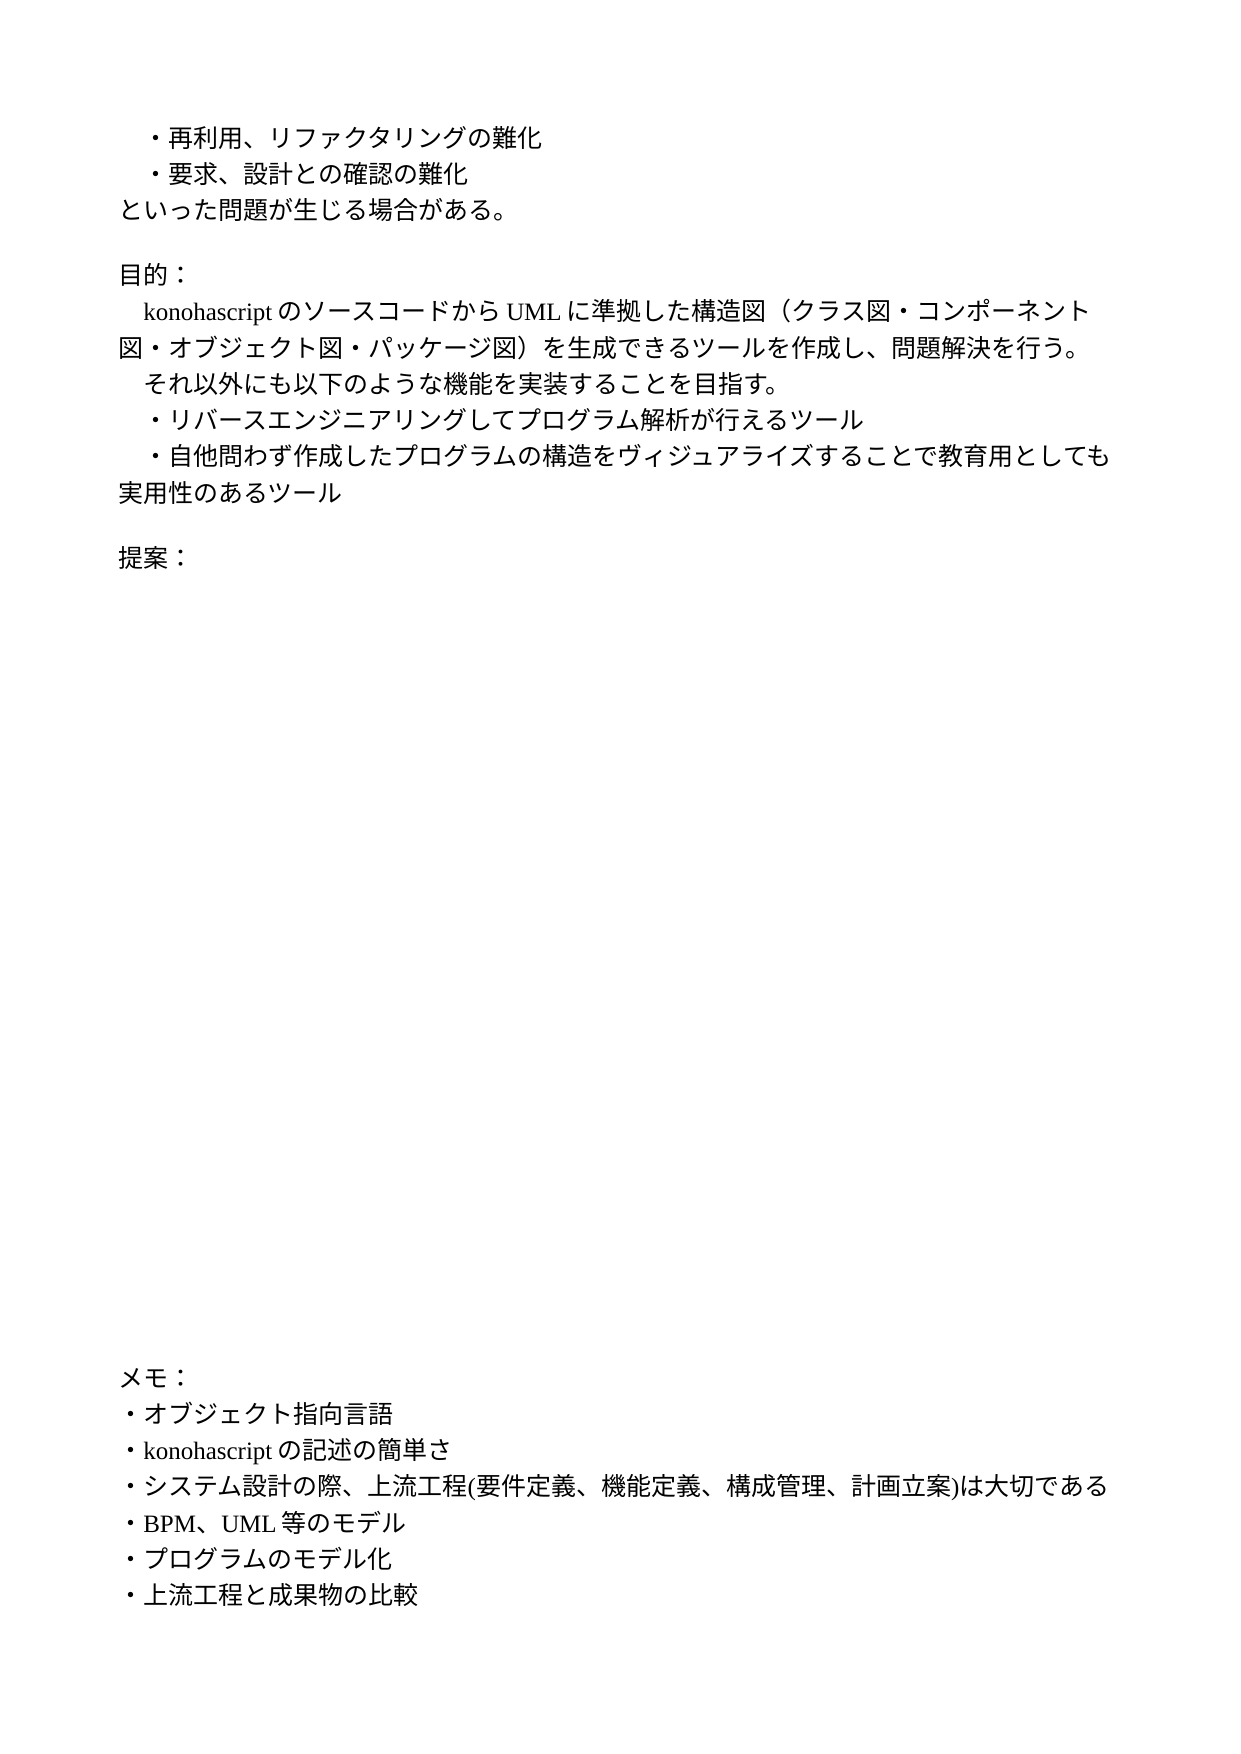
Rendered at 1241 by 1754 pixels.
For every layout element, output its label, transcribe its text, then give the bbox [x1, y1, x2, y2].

text ・BPM、UML等のモデル [118, 1503, 1122, 1539]
text ・再利用、リファクタリングの難化 [118, 118, 1122, 154]
text konohascriptのソースコードからUMLに準拠した構造図（クラス図・コンポーネント図・オブジェクト図・パッケージ図）を生成できるツールを作成し、問題解決を行う。 [118, 292, 1122, 364]
text ・オブジェクト指向言語 [118, 1394, 1122, 1431]
text といった問題が生じる場合がある。 [118, 191, 1122, 227]
text ・要求、設計との確認の難化 [118, 154, 1122, 191]
text 目的： [118, 256, 1122, 292]
text 提案： [118, 538, 1122, 574]
text それ以外にも以下のような機能を実装することを目指す。 [118, 364, 1122, 401]
text ・自他問わず作成したプログラムの構造をヴィジュアライズすることで教育用としても実用性のあるツール [118, 437, 1122, 509]
text ・上流工程と成果物の比較 [118, 1576, 1122, 1612]
text ・システム設計の際、上流工程(要件定義、機能定義、構成管理、計画立案)は大切である [118, 1467, 1122, 1503]
text ・リバースエンジニアリングしてプログラム解析が行えるツール [118, 401, 1122, 437]
text メモ： [118, 1358, 1122, 1394]
text ・プログラムのモデル化 [118, 1539, 1122, 1576]
text ・konohascriptの記述の簡単さ [118, 1431, 1122, 1467]
